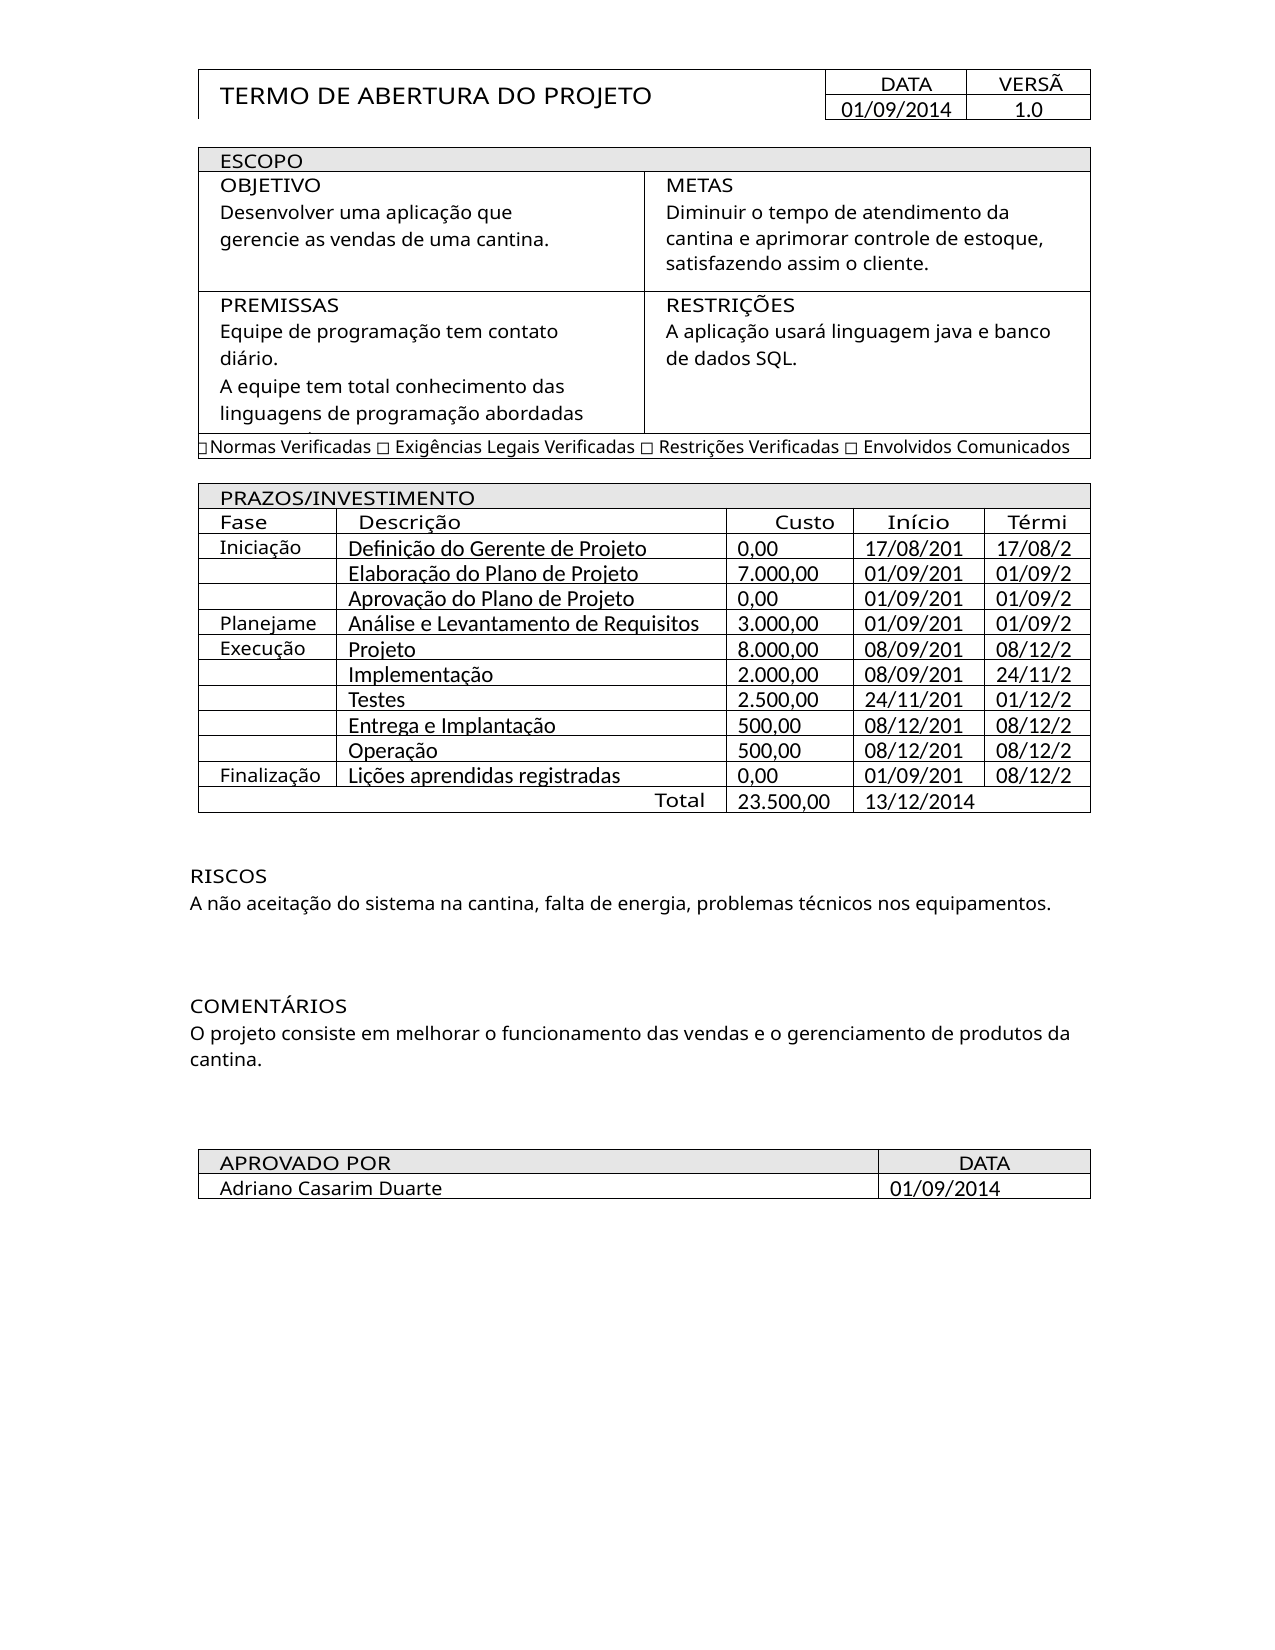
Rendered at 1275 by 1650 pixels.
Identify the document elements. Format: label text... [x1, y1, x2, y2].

table_cell Entrega e Implantação [337, 711, 726, 735]
table_cell Normas Verificadas ◻ Exigências Legais Verificadas ◻ Restrições Verificadas ◻ Envolvidos Comunicados [199, 434, 1090, 458]
table_cell Testes [337, 686, 726, 710]
table_header TERMO DE ABERTURA DO PROJETO [199, 70, 825, 119]
table_cell OBJETIVO Desenvolver uma aplicação que gerencie as vendas de uma cantina. [199, 172, 644, 291]
table_cell [199, 660, 336, 684]
table_cell Descrição [337, 509, 726, 533]
table_cell Lições aprendidas registradas [337, 762, 726, 786]
table_header ESCOPO [199, 148, 1090, 171]
table_cell 01/09/2014 [985, 610, 1090, 634]
table_cell 500,00 [727, 736, 853, 761]
table_cell 08/12/2014 [985, 762, 1090, 786]
table_cell 01/09/2014 [854, 610, 984, 634]
table_cell 01/09/2014 [854, 559, 984, 583]
table_cell Planejamento [199, 610, 336, 634]
table_cell 01/09/2014 [854, 584, 984, 608]
table_cell [199, 559, 336, 583]
table_cell 24/11/2014 [854, 686, 984, 710]
table_cell Fase [199, 509, 336, 533]
table_cell 0,00 [727, 762, 853, 786]
table_cell 23.500,00 [727, 787, 853, 811]
table_cell Implementação [337, 660, 726, 684]
table_cell Total [199, 787, 726, 811]
table_cell 7.000,00 [727, 559, 853, 583]
table_header DATA [879, 1150, 1090, 1173]
table_cell 08/12/2014 [985, 711, 1090, 735]
table_cell [199, 711, 336, 735]
table_cell Aprovação do Plano de Projeto [337, 584, 726, 608]
table_cell Execução [199, 635, 336, 659]
table_cell 0,00 [727, 584, 853, 608]
table_cell 13/12/2014 [854, 787, 1090, 811]
text O projeto consiste em melhorar o funcionamento das vendas e o gerenciamento de produtos da cantina. [189, 1021, 1114, 1072]
table_cell 8.000,00 [727, 635, 853, 659]
table_cell 1.0 [967, 95, 1090, 119]
table_header PRAZOS/INVESTIMENTO [199, 484, 1090, 508]
table_cell Finalização [199, 762, 336, 786]
table_cell 08/12/2014 [985, 635, 1090, 659]
table_cell Término [985, 509, 1090, 533]
table_cell 0,00 [727, 534, 853, 558]
table_cell 24/11/2014 [985, 660, 1090, 684]
table_cell [199, 686, 336, 710]
table_cell 2.000,00 [727, 660, 853, 684]
table_cell PREMISSAS Equipe de programação tem contato diário. A equipe tem total conhecimento das linguagens de programação abordadas neste projeto. O projeto será entregue no prazo. [199, 292, 644, 433]
table_cell [199, 736, 336, 761]
table_cell 08/12/2014 [854, 711, 984, 735]
table_cell Iniciação [199, 534, 336, 558]
table_cell 08/09/2014 [854, 660, 984, 684]
table_cell Início [854, 509, 984, 533]
table_cell 01/09/2014 [985, 584, 1090, 608]
table_cell 01/09/2014 [879, 1174, 1090, 1198]
table_cell RESTRIÇÕES A aplicação usará linguagem java e banco de dados SQL. [645, 292, 1090, 433]
table_cell 08/12/2014 [854, 736, 984, 761]
table_cell 3.000,00 [727, 610, 853, 634]
table_header APROVADO POR [199, 1150, 878, 1173]
table_header VERSÃO [967, 70, 1090, 94]
table_cell 01/09/2014 [985, 559, 1090, 583]
text COMENTÁRIOS [189, 994, 1114, 1019]
table_cell Análise e Levantamento de Requisitos [337, 610, 726, 634]
table_cell 01/12/2014 [985, 686, 1090, 710]
text A não aceitação do sistema na cantina, falta de energia, problemas técnicos nos equipamentos. [189, 890, 1114, 916]
table_cell [199, 584, 336, 608]
table_cell 01/09/2014 [854, 762, 984, 786]
table_cell 17/08/2014 [985, 534, 1090, 558]
table_cell Projeto [337, 635, 726, 659]
table_cell METAS Diminuir o tempo de atendimento da cantina e aprimorar controle de estoque, satisfazendo assim o cliente. [645, 172, 1090, 291]
table_cell 2.500,00 [727, 686, 853, 710]
table_header DATA [826, 70, 966, 94]
table_cell Elaboração do Plano de Projeto [337, 559, 726, 583]
table_cell Definição do Gerente de Projeto [337, 534, 726, 558]
table_cell 08/09/201412 [854, 635, 984, 659]
table_cell Adriano Casarim Duarte [199, 1174, 878, 1198]
table_cell 500,00 [727, 711, 853, 735]
table_cell 17/08/2014 [854, 534, 984, 558]
table_cell 01/09/2014 [826, 95, 966, 119]
table_cell Custo (R$) [727, 509, 853, 533]
text RISCOS [189, 863, 1114, 889]
table_cell 08/12/2014 [985, 736, 1090, 761]
table_cell Operação [337, 736, 726, 761]
